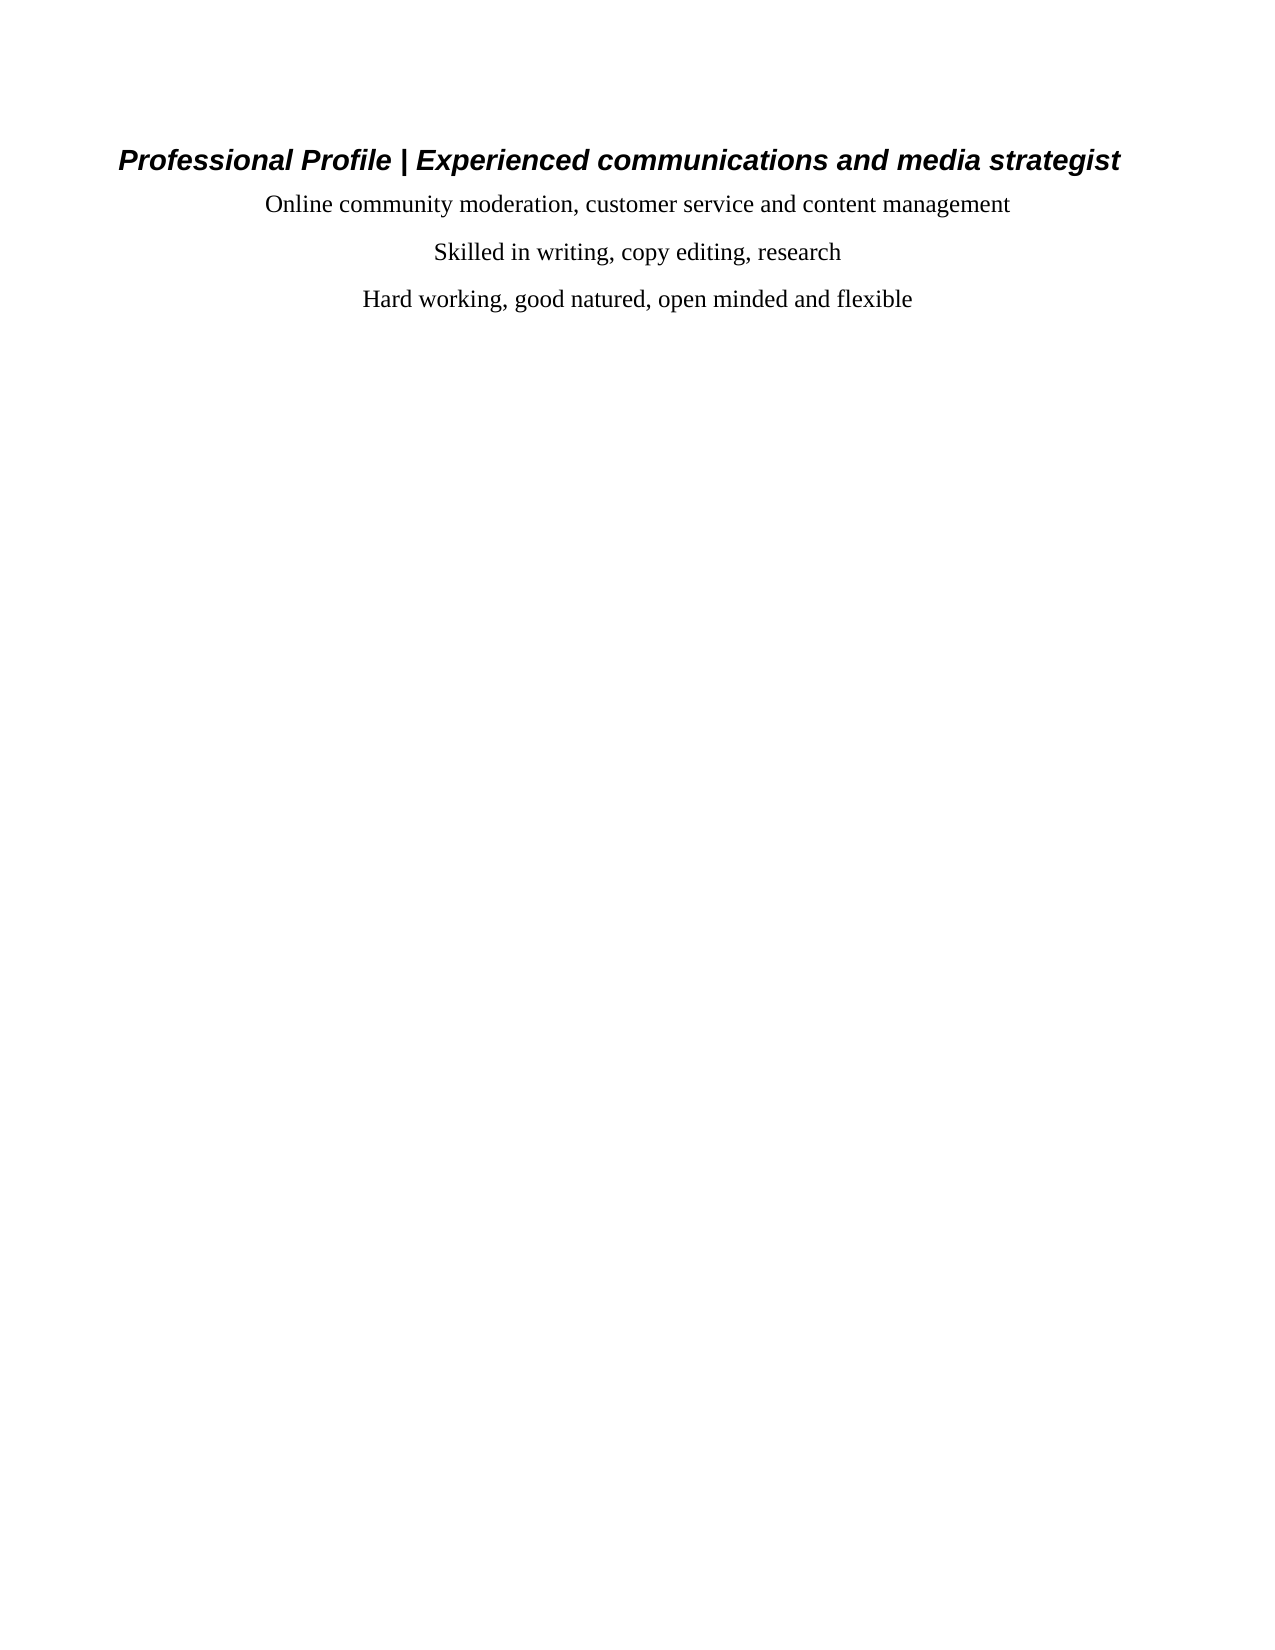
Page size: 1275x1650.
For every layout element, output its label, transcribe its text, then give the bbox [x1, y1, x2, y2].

text Hard working, good natured, open minded and flexible [118, 284, 1157, 313]
text Skilled in writing, copy editing, research [118, 237, 1157, 266]
text Online community moderation, customer service and content management [118, 189, 1157, 218]
subtitle Professional Profile | Experienced communications and media strategist [118, 143, 1157, 177]
